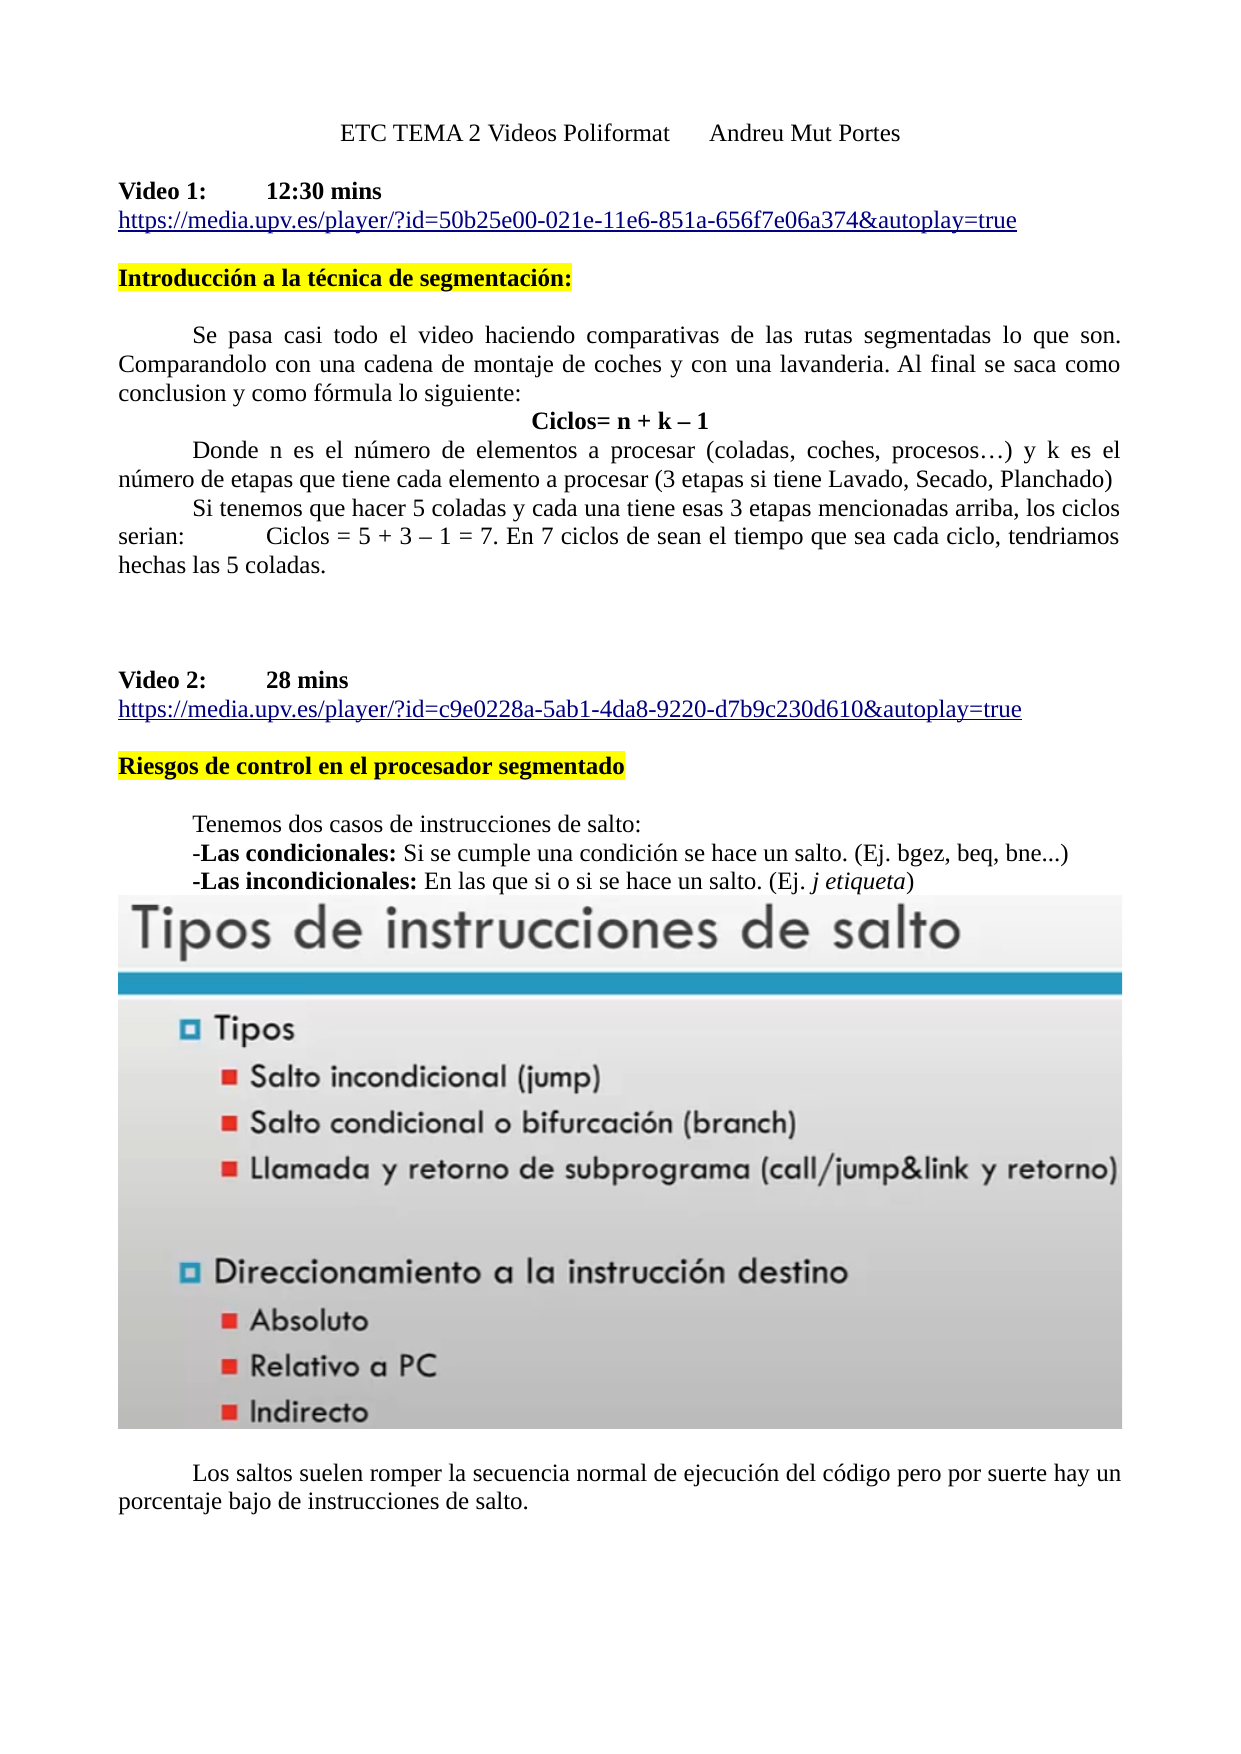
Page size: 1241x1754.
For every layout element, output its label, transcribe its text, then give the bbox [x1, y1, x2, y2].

text -Las condicionales: Si se cumple una condición se hace un salto. (Ej. bgez, beq, bne...) [118, 838, 1122, 866]
picture [118, 895, 1123, 1429]
text Video 2: 28 mins [118, 665, 1122, 694]
text Riesgos de control en el procesador segmentado [118, 751, 1122, 780]
text https://media.upv.es/player/?id=c9e0228a-5ab1-4da8-9220-d7b9c230d610&autoplay=true [118, 694, 1122, 723]
text Si tenemos que hacer 5 coladas y cada una tiene esas 3 etapas mencionadas arriba, los ciclos serian: Ciclos = 5 + 3 – 1 = 7. En 7 ciclos de sean el tiempo que sea cada ciclo, tendriamos hechas las 5 coladas. [118, 493, 1122, 579]
text -Las incondicionales: En las que si o si se hace un salto. (Ej. j etiqueta) [118, 866, 1122, 895]
text Se pasa casi todo el video haciendo comparativas de las rutas segmentadas lo que son. Comparandolo con una cadena de montaje de coches y con una lavanderia. Al final se saca como conclusion y como fórmula lo siguiente: [118, 320, 1122, 406]
text Los saltos suelen romper la secuencia normal de ejecución del código pero por suerte hay un porcentaje bajo de instrucciones de salto. [118, 1458, 1122, 1515]
text https://media.upv.es/player/?id=50b25e00-021e-11e6-851a-656f7e06a374&autoplay=true [118, 205, 1122, 234]
text Video 1: 12:30 mins [118, 176, 1122, 205]
text Introducción a la técnica de segmentación: [118, 263, 1122, 291]
text Ciclos= n + k – 1 [118, 406, 1122, 435]
text Tenemos dos casos de instrucciones de salto: [118, 809, 1122, 838]
text Donde n es el número de elementos a procesar (coladas, coches, procesos…) y k es el número de etapas que tiene cada elemento a procesar (3 etapas si tiene Lavado, Secado, Planchado) [118, 435, 1122, 493]
